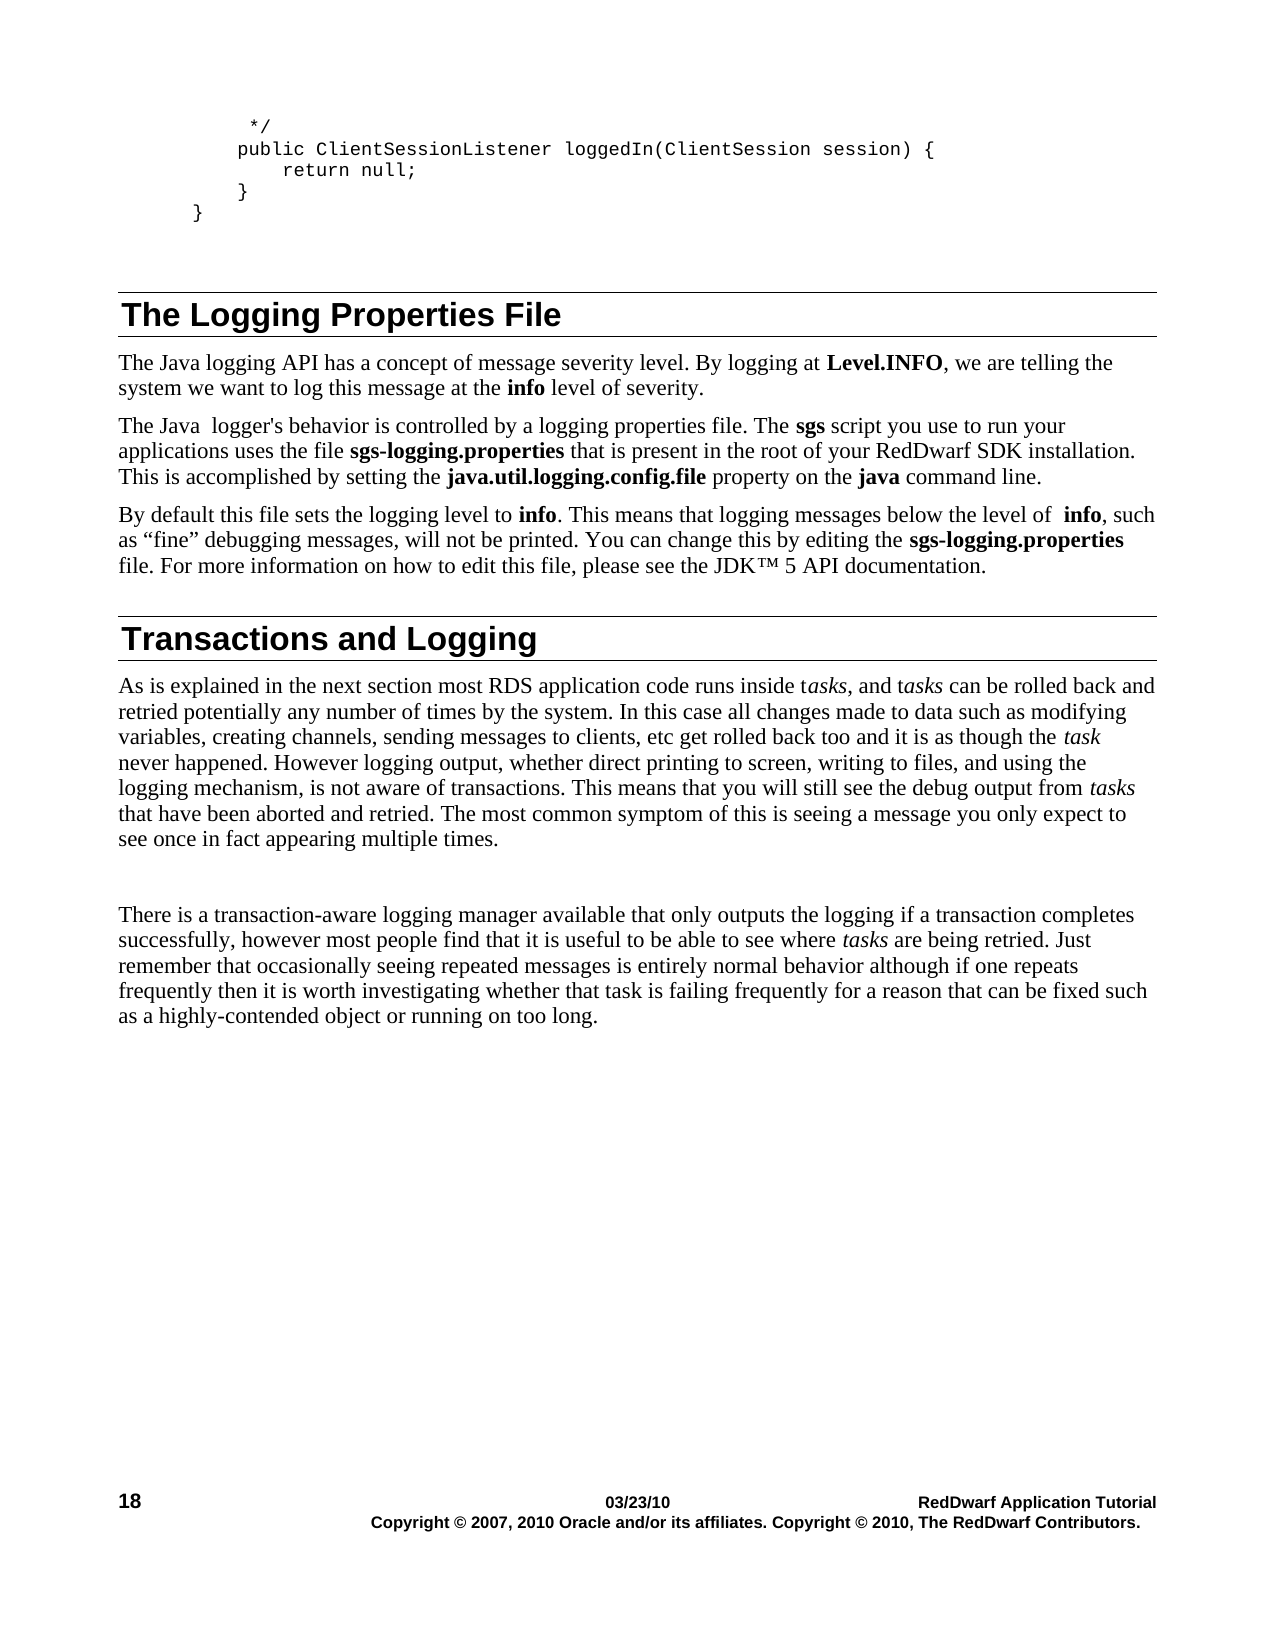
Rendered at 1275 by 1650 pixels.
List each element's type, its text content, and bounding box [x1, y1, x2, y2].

text As is explained in the next section most RDS application code runs inside tasks, and tasks can be rolled back and retried potentially any number of times by the system. In this case all changes made to data such as modifying variables, creating channels, sending messages to clients, etc get rolled back too and it is as though the task never happened. However logging output, whether direct printing to screen, writing to files, and using the logging mechanism, is not aware of transactions. This means that you will still see the debug output from tasks that have been aborted and retried. The most common symptom of this is seeing a message you only expect to see once in fact appearing multiple times. [118, 673, 1157, 851]
text */ public ClientSessionListener loggedIn(ClientSession session) { return null; } } [192, 118, 1098, 267]
text By default this file sets the logging level to info. This means that logging messages below the level of info, such as “fine” debugging messages, will not be printed. You can change this by editing the sgs-logging.properties file. For more information on how to edit this file, please see the JDK™ 5 API documentation. [118, 502, 1157, 578]
subtitle Transactions and Logging [118, 617, 1157, 660]
text The Java logger's behavior is controlled by a logging properties file. The sgs script you use to run your applications uses the file sgs-logging.properties that is present in the root of your RedDwarf SDK installation. This is accomplished by setting the java.util.logging.config.file property on the java command line. [118, 413, 1157, 489]
text The Java logging API has a concept of message severity level. By logging at Level.INFO, we are telling the system we want to log this message at the info level of severity. [118, 350, 1157, 401]
subtitle The Logging Properties File [118, 293, 1157, 336]
text There is a transaction-aware logging manager available that only outputs the logging if a transaction completes successfully, however most people find that it is useful to be able to see where tasks are being retried. Just remember that occasionally seeing repeated messages is entirely normal behavior although if one repeats frequently then it is worth investigating whether that task is failing frequently for a reason that can be fixed such as a highly-contended object or running on too long. [118, 902, 1157, 1029]
